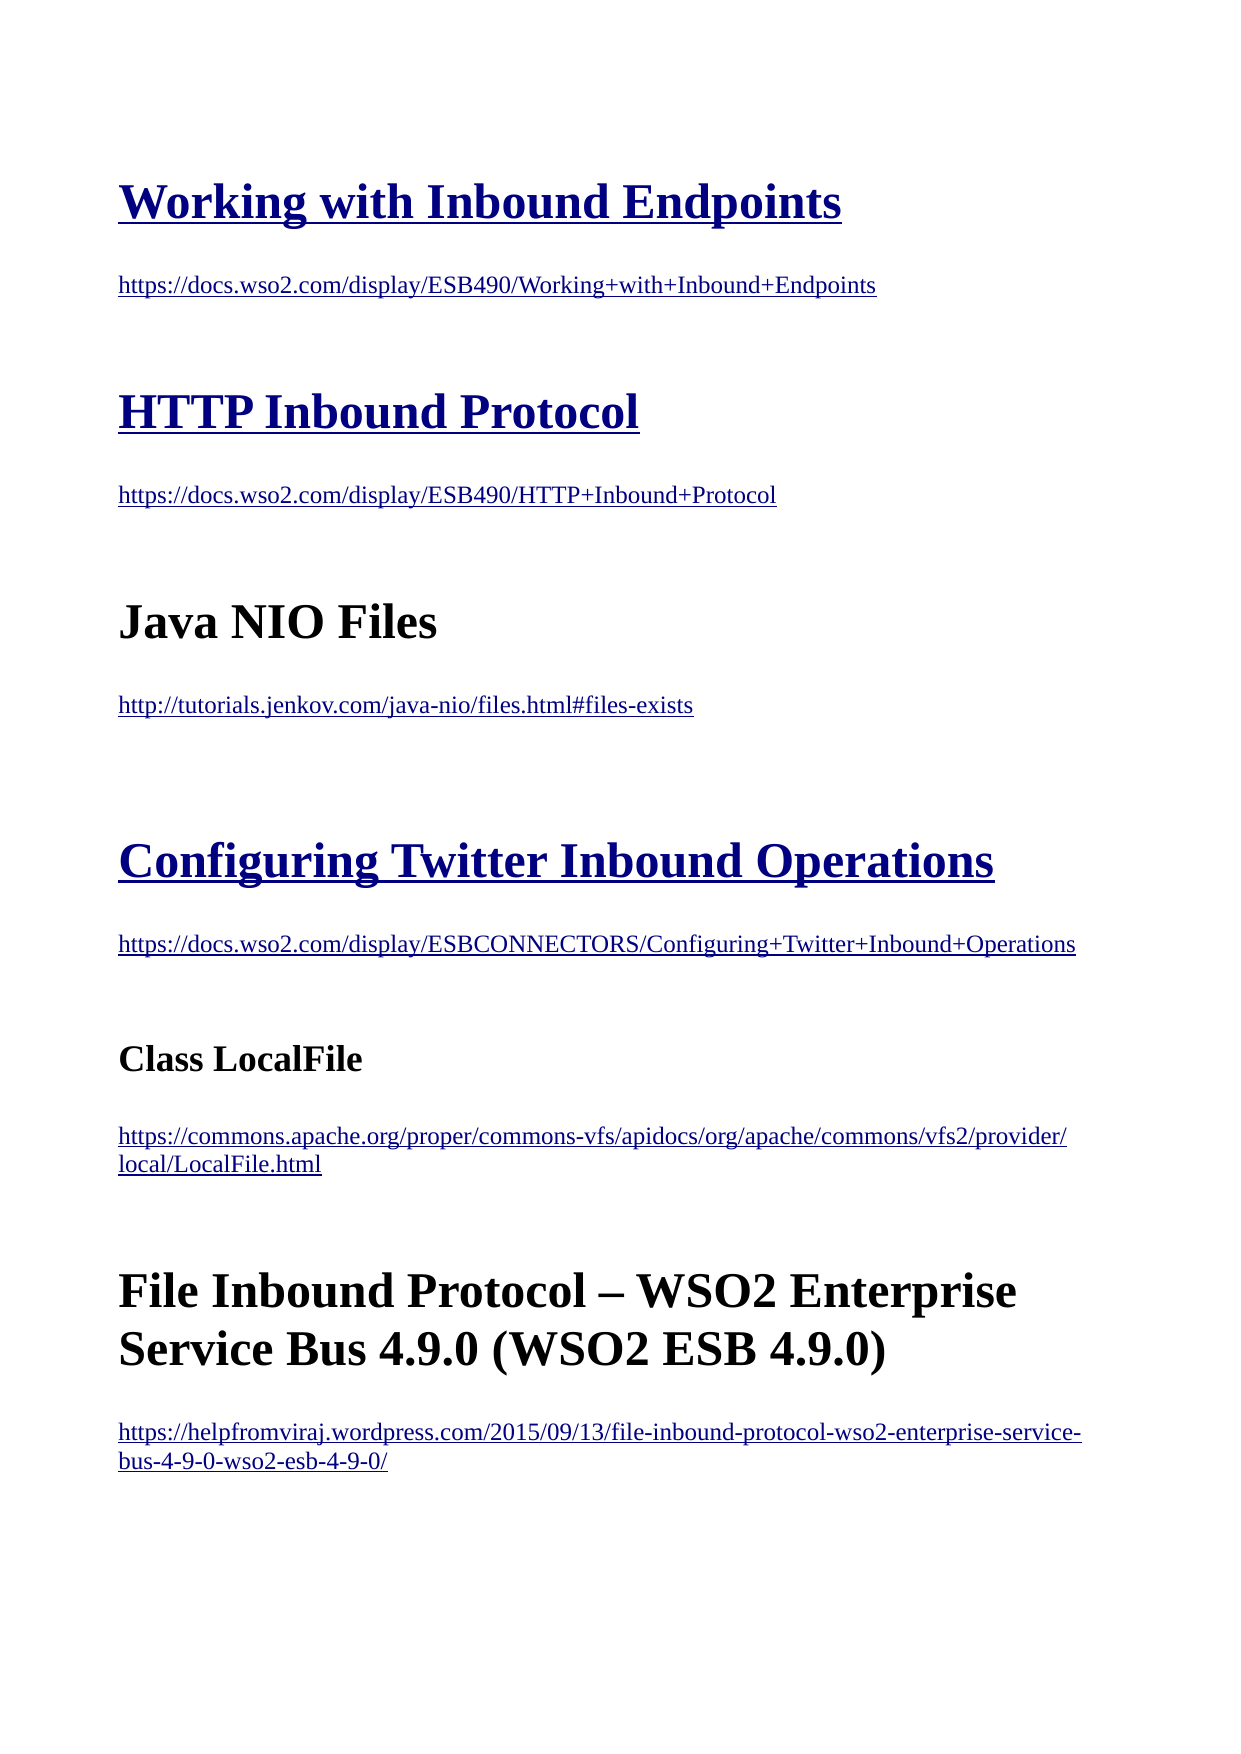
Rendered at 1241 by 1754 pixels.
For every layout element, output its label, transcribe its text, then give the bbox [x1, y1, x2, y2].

subtitle Configuring Twitter Inbound Operations [118, 831, 1122, 888]
text https://helpfromviraj.wordpress.com/2015/09/13/file-inbound-protocol-wso2-enterprise-service-bus-4-9-0-wso2-esb-4-9-0/ [118, 1417, 1122, 1474]
subtitle File Inbound Protocol – WSO2 Enterprise Service Bus 4.9.0 (WSO2 ESB 4.9.0) [118, 1261, 1122, 1376]
text https://docs.wso2.com/display/ESB490/HTTP+Inbound+Protocol [118, 481, 1122, 509]
text http://tutorials.jenkov.com/java-nio/files.html#files-exists [118, 691, 1122, 719]
subtitle Class LocalFile [118, 1036, 1122, 1079]
text https://docs.wso2.com/display/ESB490/Working+with+Inbound+Endpoints [118, 271, 1122, 299]
subtitle Working with Inbound Endpoints [118, 172, 1122, 229]
subtitle HTTP Inbound Protocol [118, 382, 1122, 439]
text https://commons.apache.org/proper/commons-vfs/apidocs/org/apache/commons/vfs2/provider/local/LocalFile.html [118, 1121, 1122, 1178]
subtitle Java NIO Files [118, 592, 1122, 649]
text https://docs.wso2.com/display/ESBCONNECTORS/Configuring+Twitter+Inbound+Operations [118, 929, 1122, 958]
